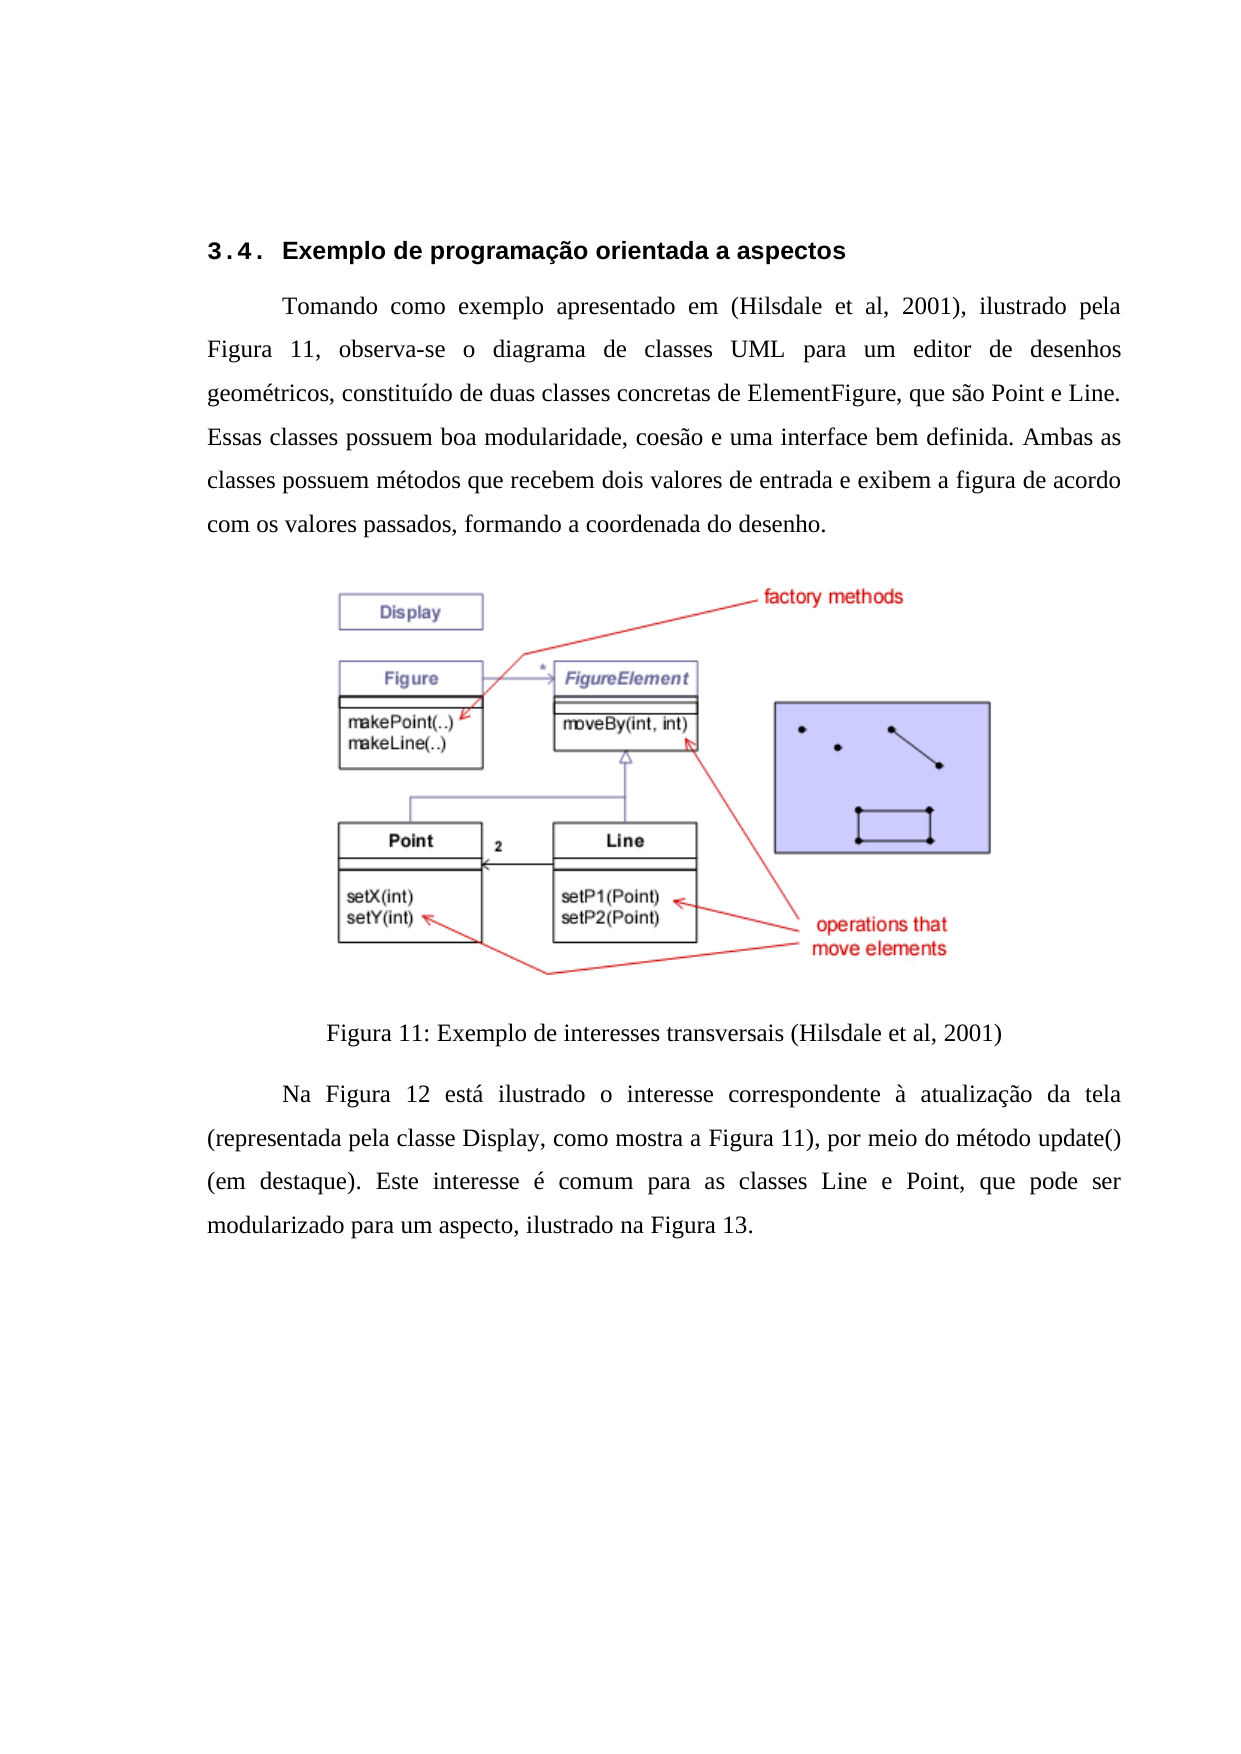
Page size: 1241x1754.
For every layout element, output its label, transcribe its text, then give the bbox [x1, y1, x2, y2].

subtitle Exemplo de programação orientada a aspectos [207, 236, 1122, 267]
text Figura 11: Exemplo de interesses transversais (Hilsdale et al, 2001) [207, 1018, 1122, 1047]
text Na Figura 12 está ilustrado o interesse correspondente à atualização da tela (representada pela classe Display, como mostra a Figura 11), por meio do método update() (em destaque). Este interesse é comum para as classes Line e Point, que pode ser modularizado para um aspecto, ilustrado na Figura 13. [207, 1079, 1122, 1239]
text Tomando como exemplo apresentado em (Hilsdale et al, 2001), ilustrado pela Figura 11, observa-se o diagrama de classes UML para um editor de desenhos geométricos, constituído de duas classes concretas de ElementFigure, que são Point e Line. Essas classes possuem boa modularidade, coesão e uma interface bem definida. Ambas as classes possuem métodos que recebem dois valores de entrada e exibem a figura de acordo com os valores passados, formando a coordenada do desenho. [207, 291, 1122, 538]
